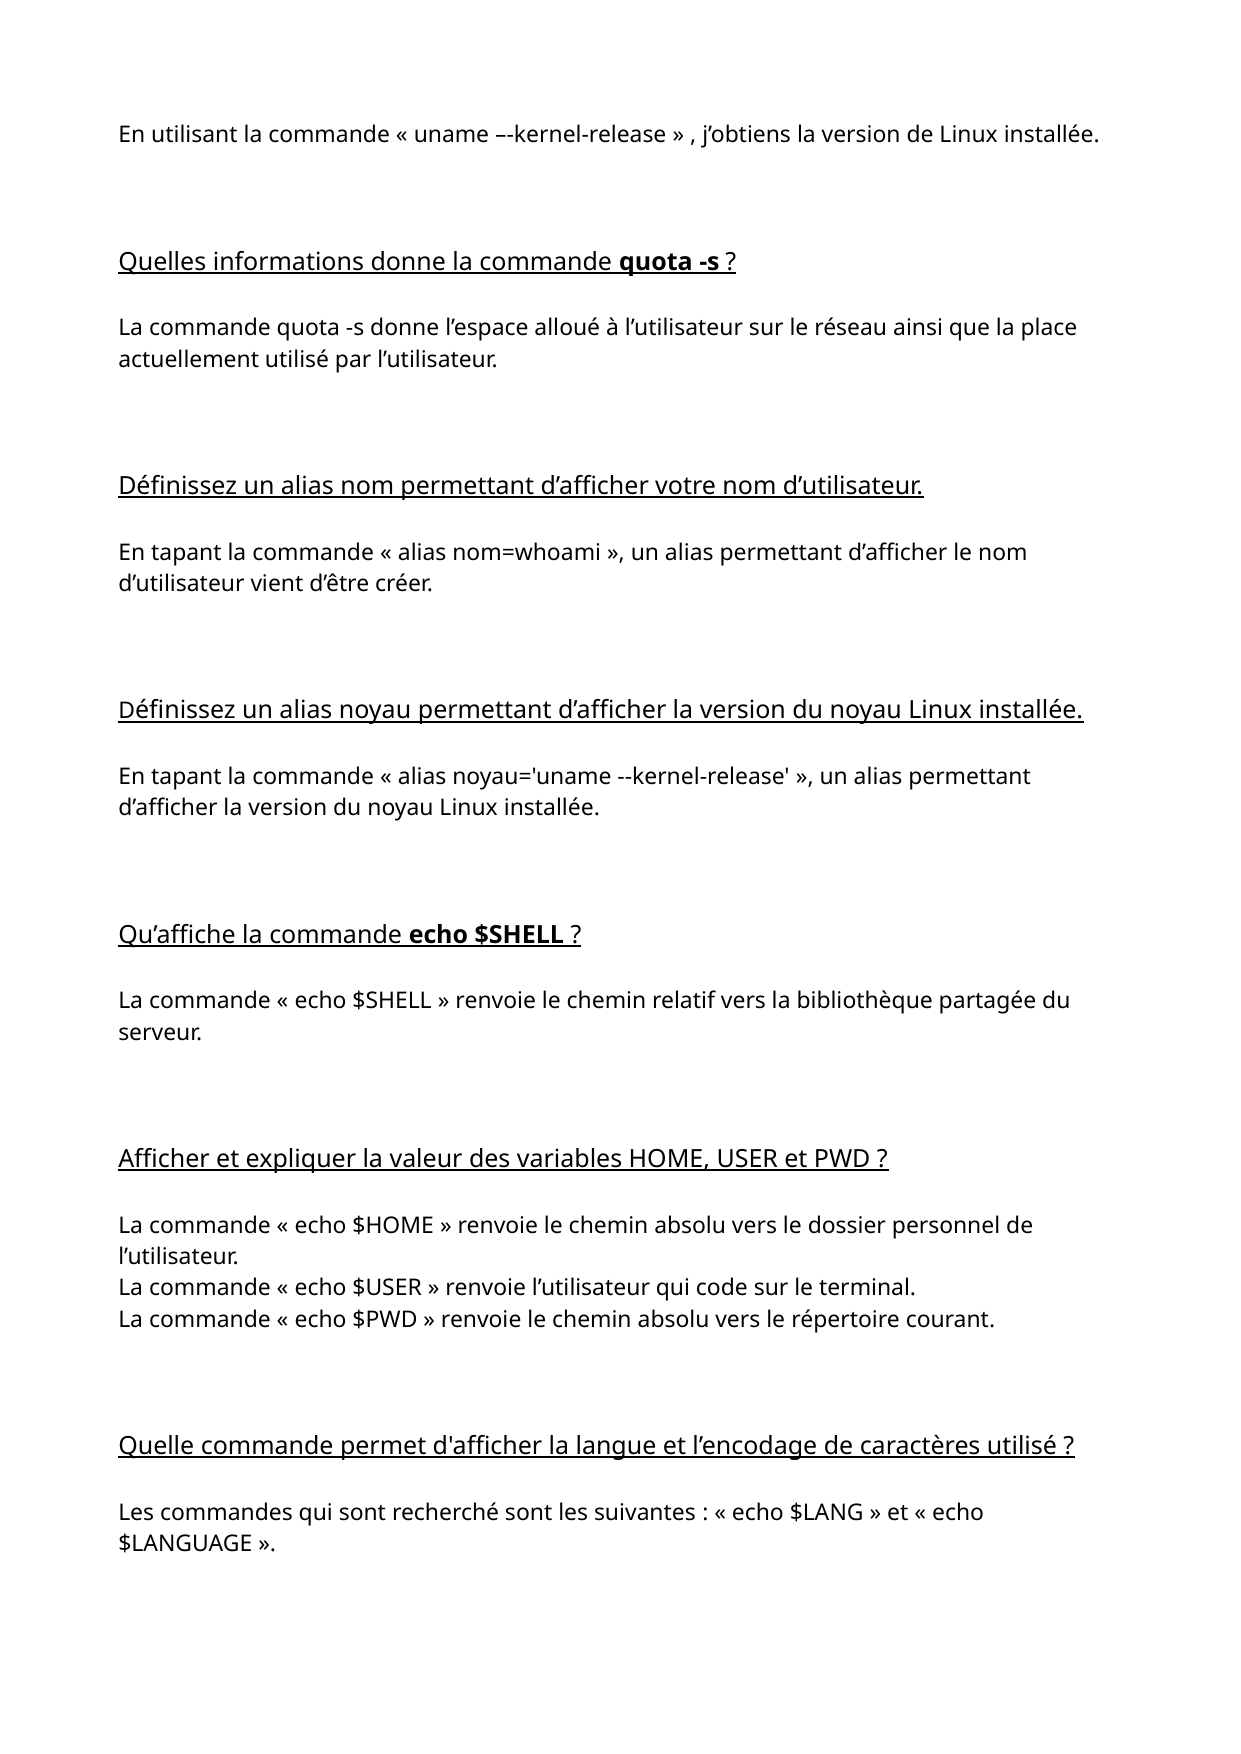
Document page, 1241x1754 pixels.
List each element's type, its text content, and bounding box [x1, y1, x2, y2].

text La commande quota -s donne l’espace alloué à l’utilisateur sur le réseau ainsi que la place actuellement utilisé par l’utilisateur. [118, 311, 1122, 374]
text Quelle commande permet d'afficher la langue et l’encodage de caractères utilisé ? [118, 1427, 1122, 1462]
text En utilisant la commande « uname –-kernel-release » , j’obtiens la version de Linux installée. [118, 118, 1122, 149]
text La commande « echo $HOME » renvoie le chemin absolu vers le dossier personnel de l’utilisateur. [118, 1209, 1122, 1271]
text En tapant la commande « alias noyau='uname --kernel-release' », un alias permettant d’afficher la version du noyau Linux installée. [118, 760, 1122, 822]
text Qu’affiche la commande echo $SHELL ? [118, 916, 1122, 950]
text Quelles informations donne la commande quota -s ? [118, 243, 1122, 277]
text La commande « echo $SHELL » renvoie le chemin relatif vers la bibliothèque partagée du serveur. [118, 984, 1122, 1047]
text La commande « echo $PWD » renvoie le chemin absolu vers le répertoire courant. [118, 1302, 1122, 1334]
text En tapant la commande « alias nom=whoami », un alias permettant d’afficher le nom d’utilisateur vient d’être créer. [118, 536, 1122, 598]
text Définissez un alias nom permettant d’afficher votre nom d’utilisateur. [118, 467, 1122, 502]
text Afficher et expliquer la valeur des variables HOME, USER et PWD ? [118, 1141, 1122, 1175]
text La commande « echo $USER » renvoie l’utilisateur qui code sur le terminal. [118, 1271, 1122, 1302]
text Les commandes qui sont recherché sont les suivantes : « echo $LANG » et « echo $LANGUAGE ». [118, 1496, 1122, 1558]
text Définissez un alias noyau permettant d’afficher la version du noyau Linux installée. [118, 661, 1122, 726]
